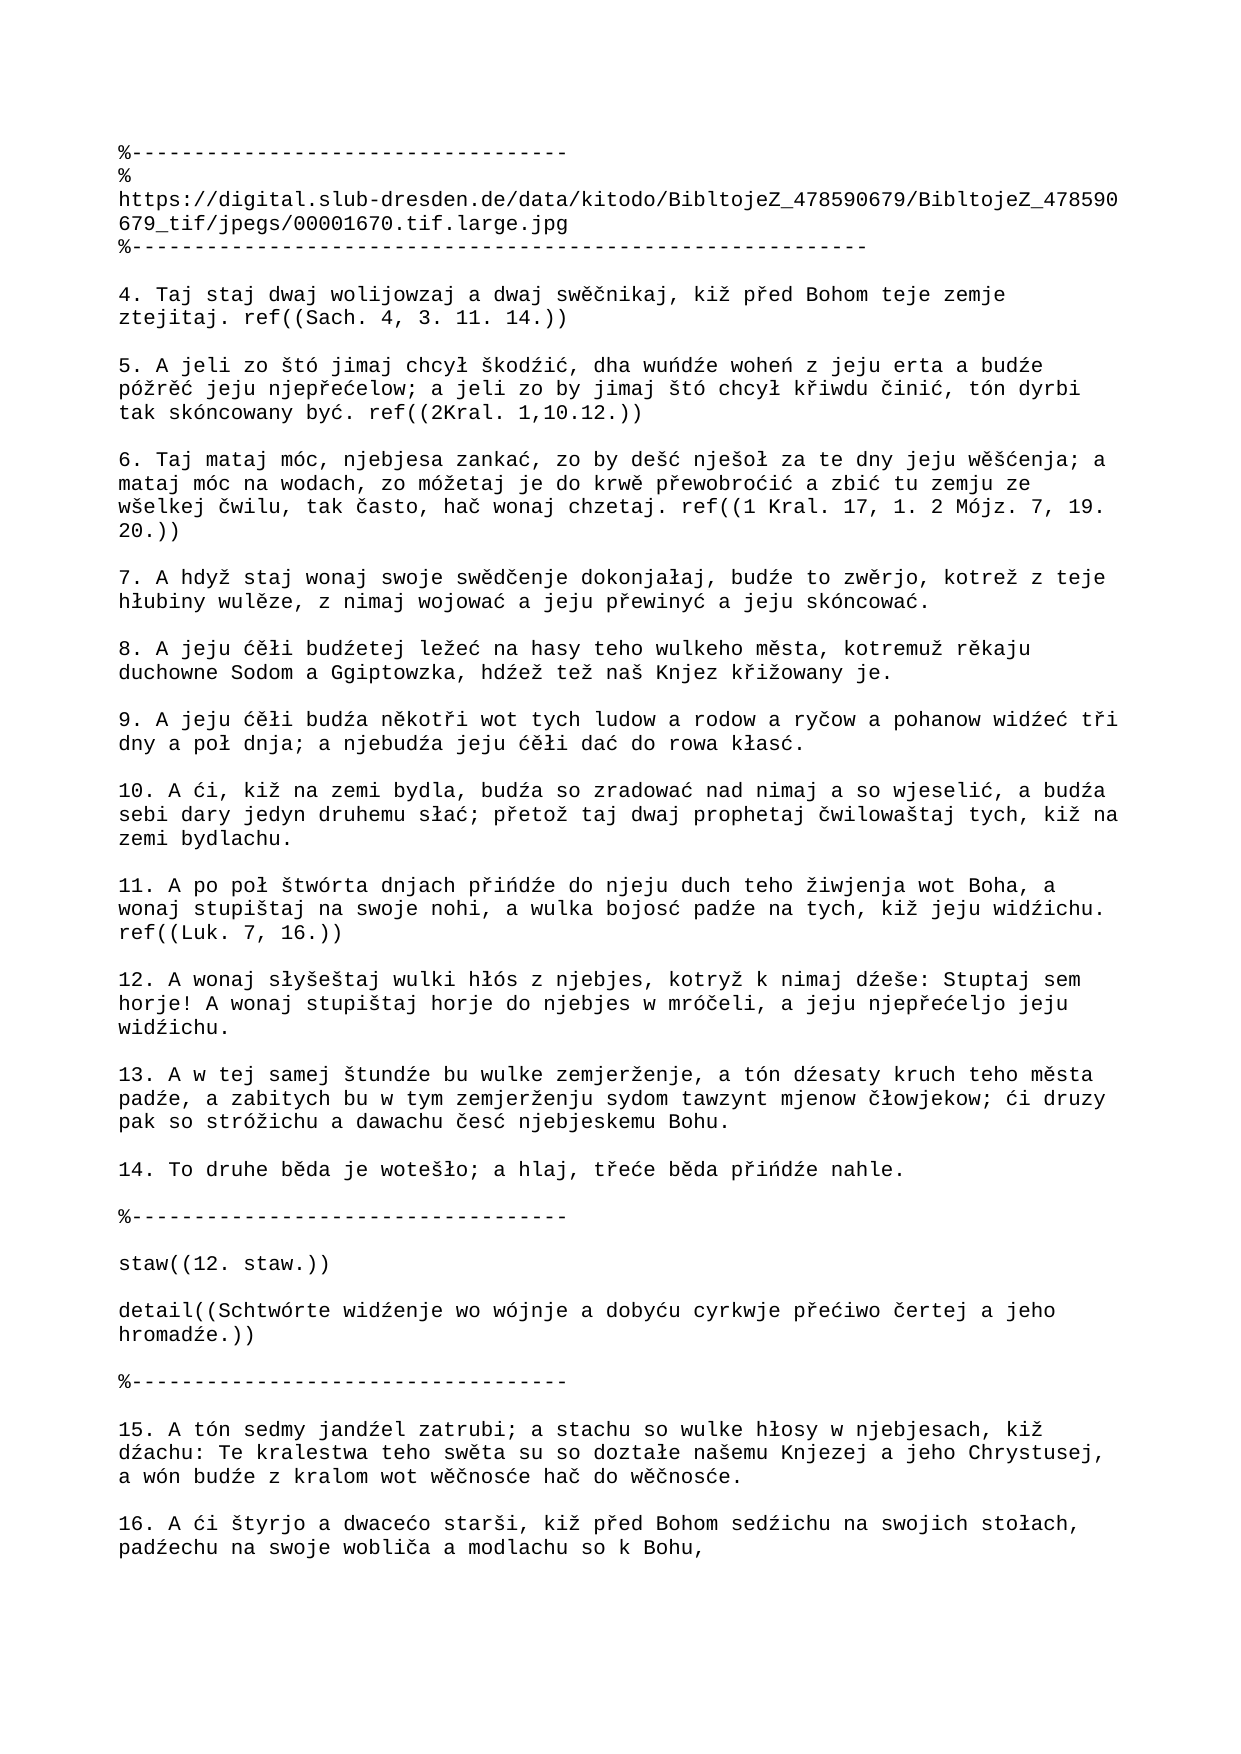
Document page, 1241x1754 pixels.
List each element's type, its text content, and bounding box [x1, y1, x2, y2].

text 8. A jeju ćěłi budźetej ležeć na hasy teho wulkeho města, kotremuž rěkaju duchowne Sodom a Ggiptowzka, hdźež tež naš Knjez křižowany je. [118, 638, 1122, 686]
text %----------------------------------------------------------- [118, 236, 1122, 260]
text 10. A ći, kiž na zemi bydla, budźa so zradować nad nimaj a so wjeselić, a budźa sebi dary jedyn druhemu słać; přetož taj dwaj prophetaj čwilowaštaj tych, kiž na zemi bydlachu. [118, 780, 1122, 851]
text staw((12. staw.)) [118, 1253, 1122, 1277]
text 12. A wonaj słyšeštaj wulki hłós z njebjes, kotryž k nimaj dźeše: Stuptaj sem horje! A wonaj stupištaj horje do njebjes w mróčeli, a jeju njepřećeljo jeju widźichu. [118, 969, 1122, 1040]
text 11. A po poł štwórta dnjach přińdźe do njeju duch teho žiwjenja wot Boha, a wonaj stupištaj na swoje nohi, a wulka bojosć padźe na tych, kiž jeju widźichu. ref((Luk. 7, 16.)) [118, 875, 1122, 946]
text 7. A hdyž staj wonaj swoje swědčenje dokonjałaj, budźe to zwěrjo, kotrež z teje hłubiny wulěze, z nimaj wojować a jeju přewinyć a jeju skóncować. [118, 567, 1122, 615]
text 13. A w tej samej štundźe bu wulke zemjerženje, a tón dźesaty kruch teho města padźe, a zabitych bu w tym zemjerženju sydom tawzynt mjenow čłowjekow; ći druzy pak so stróžichu a dawachu česć njebjeskemu Bohu. [118, 1064, 1122, 1135]
text detail((Schtwórte widźenje wo wójnje a dobyću cyrkwje přećiwo čertej a jeho hromadźe.)) [118, 1300, 1122, 1348]
text 6. Taj mataj móc, njebjesa zankać, zo by dešć nješoł za te dny jeju wěšćenja; a mataj móc na wodach, zo móžetaj je do krwě přewobroćić a zbić tu zemju ze wšelkej čwilu, tak často, hač wonaj chzetaj. ref((1 Kral. 17, 1. 2 Mójz. 7, 19. 20.)) [118, 449, 1122, 544]
text 5. A jeli zo štó jimaj chcył škodźić, dha wuńdźe woheń z jeju erta a budźe póžrěć jeju njepřećelow; a jeli zo by jimaj štó chcył křiwdu činić, tón dyrbi tak skóncowany być. ref((2Kral. 1,10.12.)) [118, 354, 1122, 426]
text 15. A tón sedmy jandźel zatrubi; a stachu so wulke hłosy w njebjesach, kiž dźachu: Te kralestwa teho swěta su so doztałe našemu Knjezej a jeho Chrystusej, a wón budźe z kralom wot wěčnosće hač do wěčnosće. [118, 1419, 1122, 1489]
text 14. To druhe běda je wotešło; a hlaj, třeće běda přińdźe nahle. [118, 1158, 1122, 1182]
text % https://digital.slub-dresden.de/data/kitodo/BibltojeZ_478590679/BibltojeZ_478590679_tif/jpegs/00001670.tif.large.jpg [118, 165, 1122, 236]
text 9. A jeju ćěłi budźa někotři wot tych ludow a rodow a ryčow a pohanow widźeć tři dny a poł dnja; a njebudźa jeju ćěłi dać do rowa kłasć. [118, 709, 1122, 757]
text 16. A ći štyrjo a dwacećo starši, kiž před Bohom sedźichu na swojich stołach, padźechu na swoje wobliča a modlachu so k Bohu, [118, 1513, 1122, 1561]
text 4. Taj staj dwaj wolijowzaj a dwaj swěčnikaj, kiž před Bohom teje zemje ztejitaj. ref((Sach. 4, 3. 11. 14.)) [118, 284, 1122, 331]
text %----------------------------------- [118, 1206, 1122, 1229]
text %----------------------------------- [118, 142, 1122, 165]
text %----------------------------------- [118, 1371, 1122, 1395]
